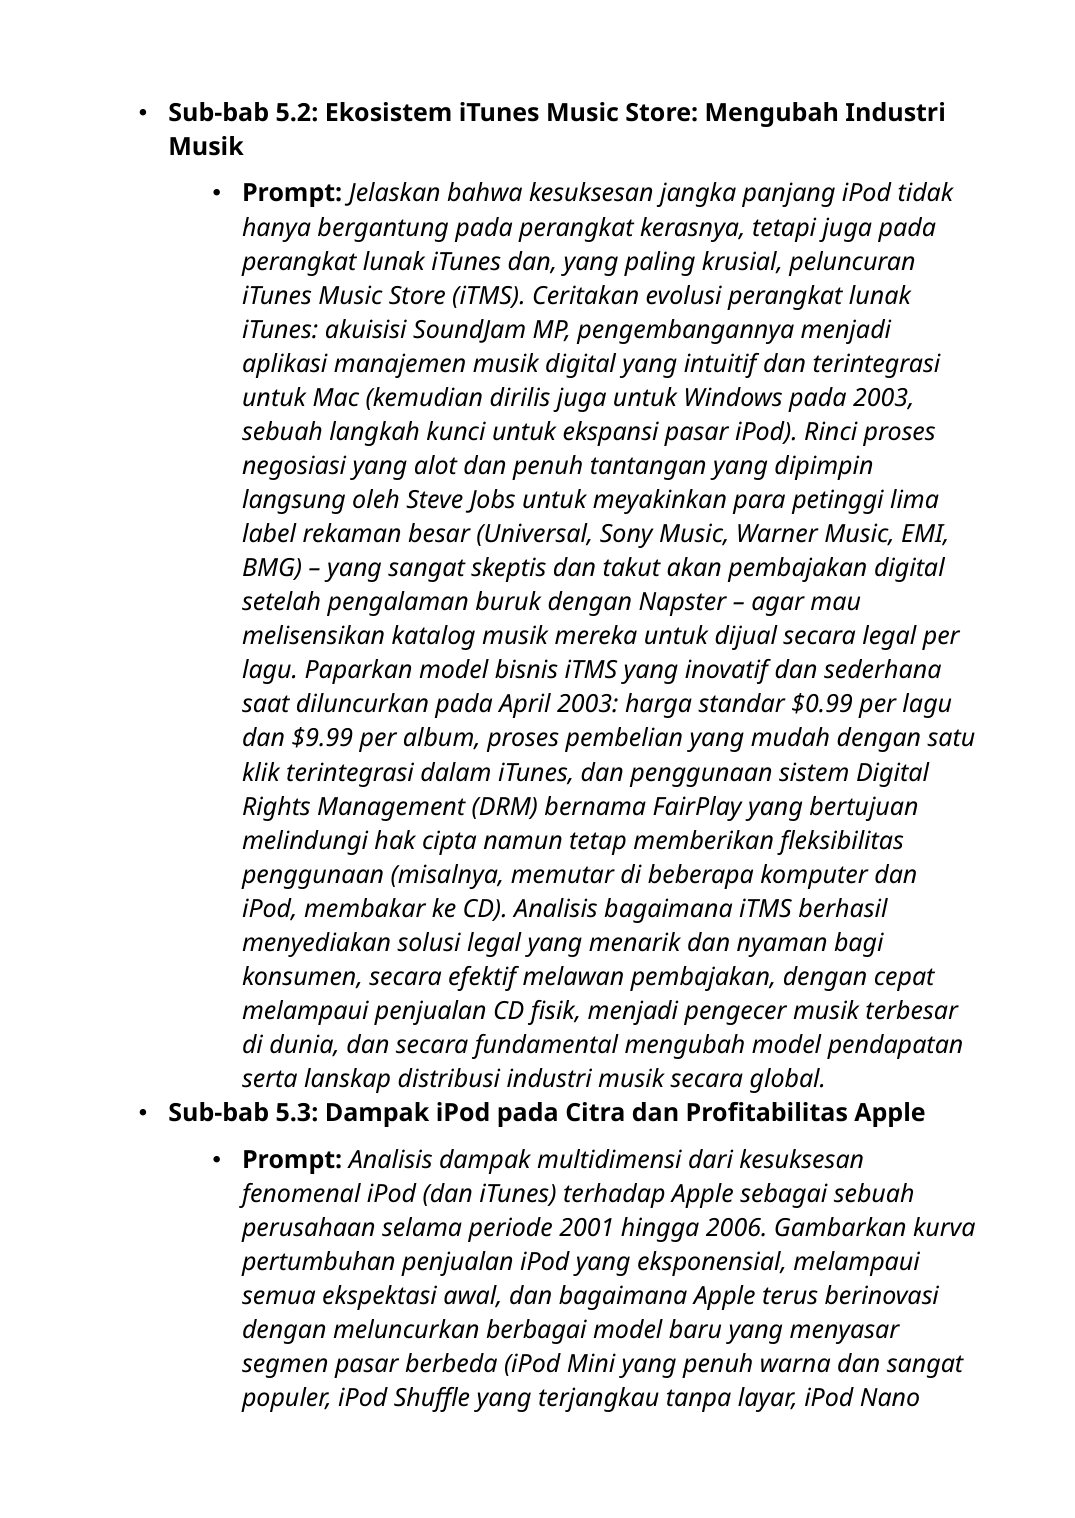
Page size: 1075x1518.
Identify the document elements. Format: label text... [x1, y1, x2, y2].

list Sub-bab 5.2: Ekosistem iTunes Music Store: Mengubah Industri Musik [139, 94, 980, 163]
list Prompt: Analisis dampak multidimensi dari kesuksesan fenomenal iPod (dan iTunes) terhadap Apple sebagai sebuah perusahaan selama periode 2001 hingga 2006. Gambarkan kurva pertumbuhan penjualan iPod yang eksponensial, melampaui semua ekspektasi awal, dan bagaimana Apple terus berinovasi dengan meluncurkan berbagai model baru yang menyasar segmen pasar berbeda (iPod Mini yang penuh warna dan sangat populer, iPod Shuffle yang terjangkau tanpa layar, iPod Nano [212, 1141, 980, 1414]
list Sub-bab 5.3: Dampak iPod pada Citra dan Profitabilitas Apple [139, 1095, 980, 1129]
list Prompt: Jelaskan bahwa kesuksesan jangka panjang iPod tidak hanya bergantung pada perangkat kerasnya, tetapi juga pada perangkat lunak iTunes dan, yang paling krusial, peluncuran iTunes Music Store (iTMS). Ceritakan evolusi perangkat lunak iTunes: akuisisi SoundJam MP, pengembangannya menjadi aplikasi manajemen musik digital yang intuitif dan terintegrasi untuk Mac (kemudian dirilis juga untuk Windows pada 2003, sebuah langkah kunci untuk ekspansi pasar iPod). Rinci proses negosiasi yang alot dan penuh tantangan yang dipimpin langsung oleh Steve Jobs untuk meyakinkan para petinggi lima label rekaman besar (Universal, Sony Music, Warner Music, EMI, BMG) – yang sangat skeptis dan takut akan pembajakan digital setelah pengalaman buruk dengan Napster – agar mau melisensikan katalog musik mereka untuk dijual secara legal per lagu. Paparkan model bisnis iTMS yang inovatif dan sederhana saat diluncurkan pada April 2003: harga standar $0.99 per lagu dan $9.99 per album, proses pembelian yang mudah dengan satu klik terintegrasi dalam iTunes, dan penggunaan sistem Digital Rights Management (DRM) bernama FairPlay yang bertujuan melindungi hak cipta namun tetap memberikan fleksibilitas penggunaan (misalnya, memutar di beberapa komputer dan iPod, membakar ke CD). Analisis bagaimana iTMS berhasil menyediakan solusi legal yang menarik dan nyaman bagi konsumen, secara efektif melawan pembajakan, dengan cepat melampaui penjualan CD fisik, menjadi pengecer musik terbesar di dunia, dan secara fundamental mengubah model pendapatan serta lanskap distribusi industri musik secara global. [212, 175, 980, 1095]
